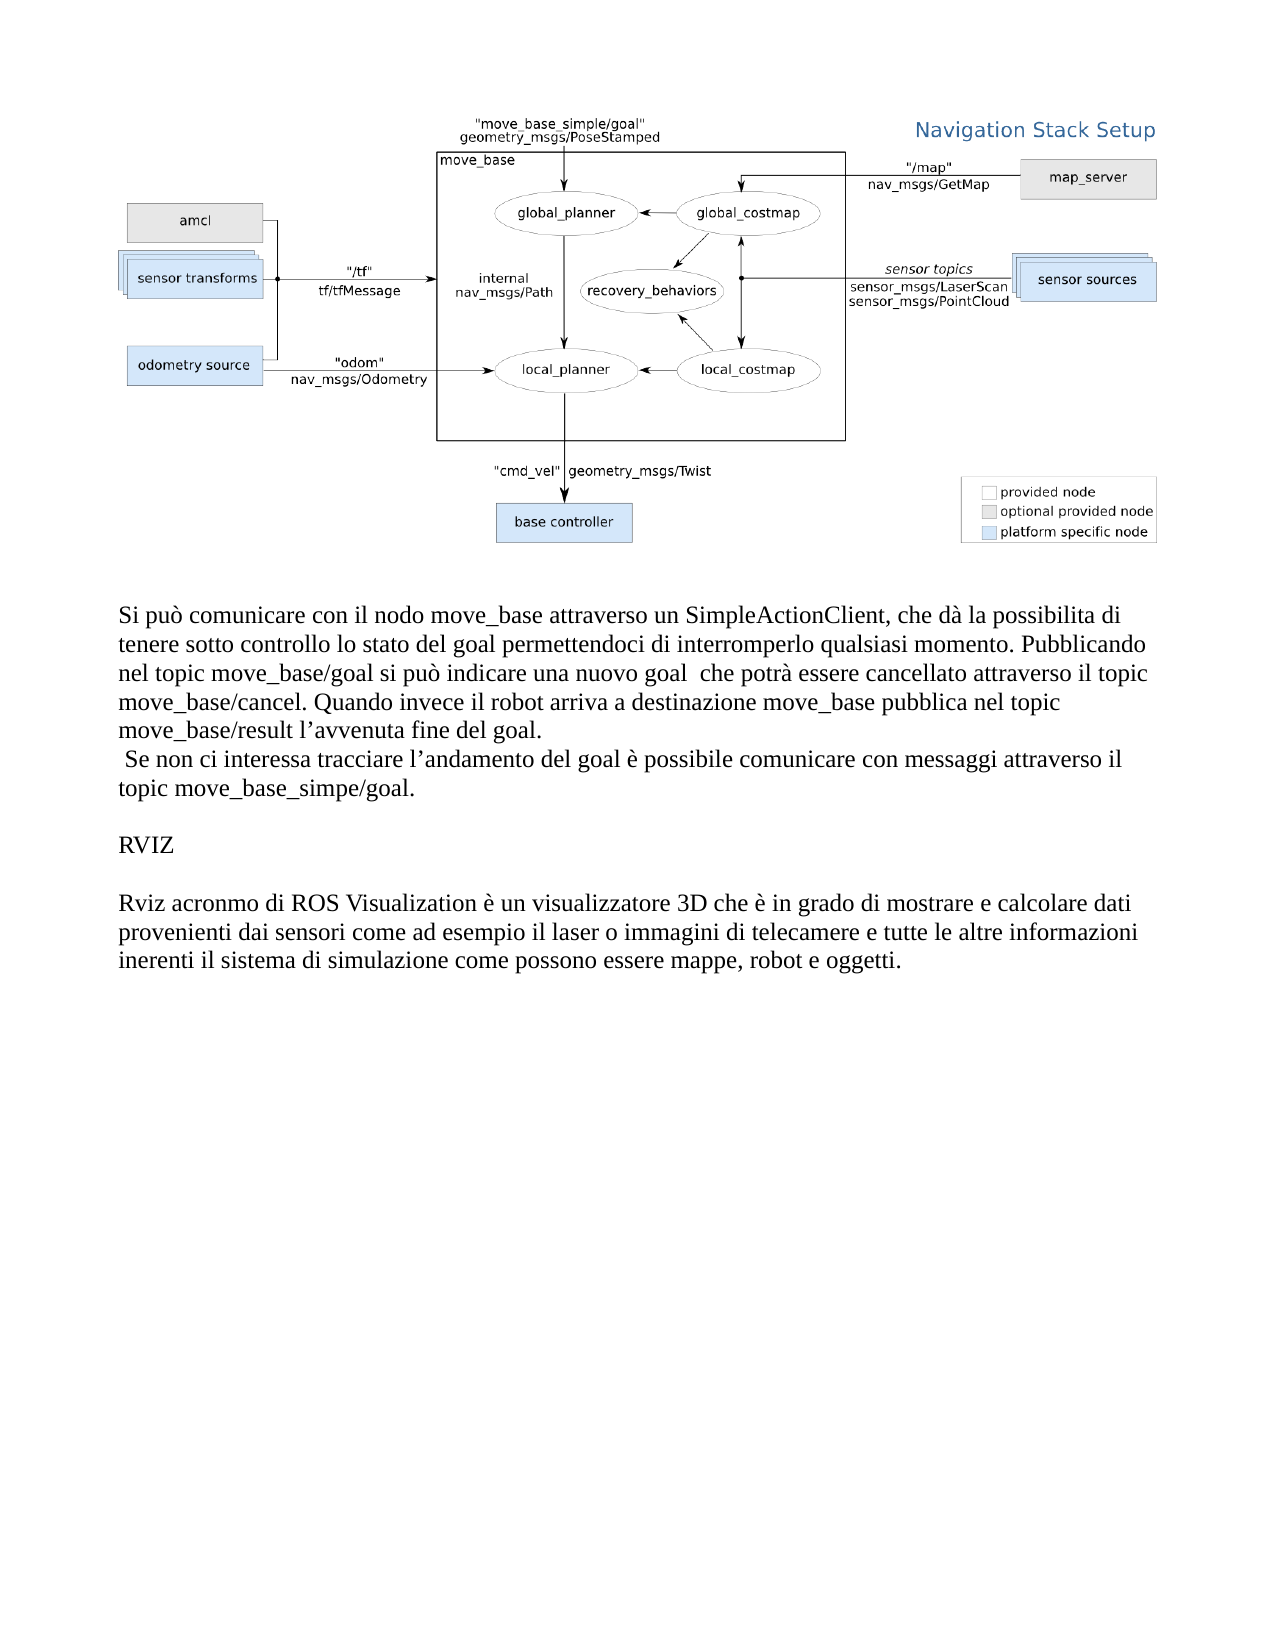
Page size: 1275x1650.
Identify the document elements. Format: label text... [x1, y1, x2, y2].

text Rviz acronmo di ROS Visualization è un visualizzatore 3D che è in grado di mostrare e calcolare dati provenienti dai sensori come ad esempio il laser o immagini di telecamere e tutte le altre informazioni inerenti il sistema di simulazione come possono essere mappe, robot e oggetti. [118, 888, 1157, 974]
text RVIZ [118, 830, 1157, 859]
picture [118, 118, 1157, 543]
text Si può comunicare con il nodo move_base attraverso un SimpleActionClient, che dà la possibilita di tenere sotto controllo lo stato del goal permettendoci di interromperlo qualsiasi momento. Pubblicando nel topic move_base/goal si può indicare una nuovo goal che potrà essere cancellato attraverso il topic move_base/cancel. Quando invece il robot arriva a destinazione move_base pubblica nel topic move_base/result l’avvenuta fine del goal. [118, 600, 1157, 744]
text Se non ci interessa tracciare l’andamento del goal è possibile comunicare con messaggi attraverso il topic move_base_simpe/goal. [118, 744, 1157, 802]
